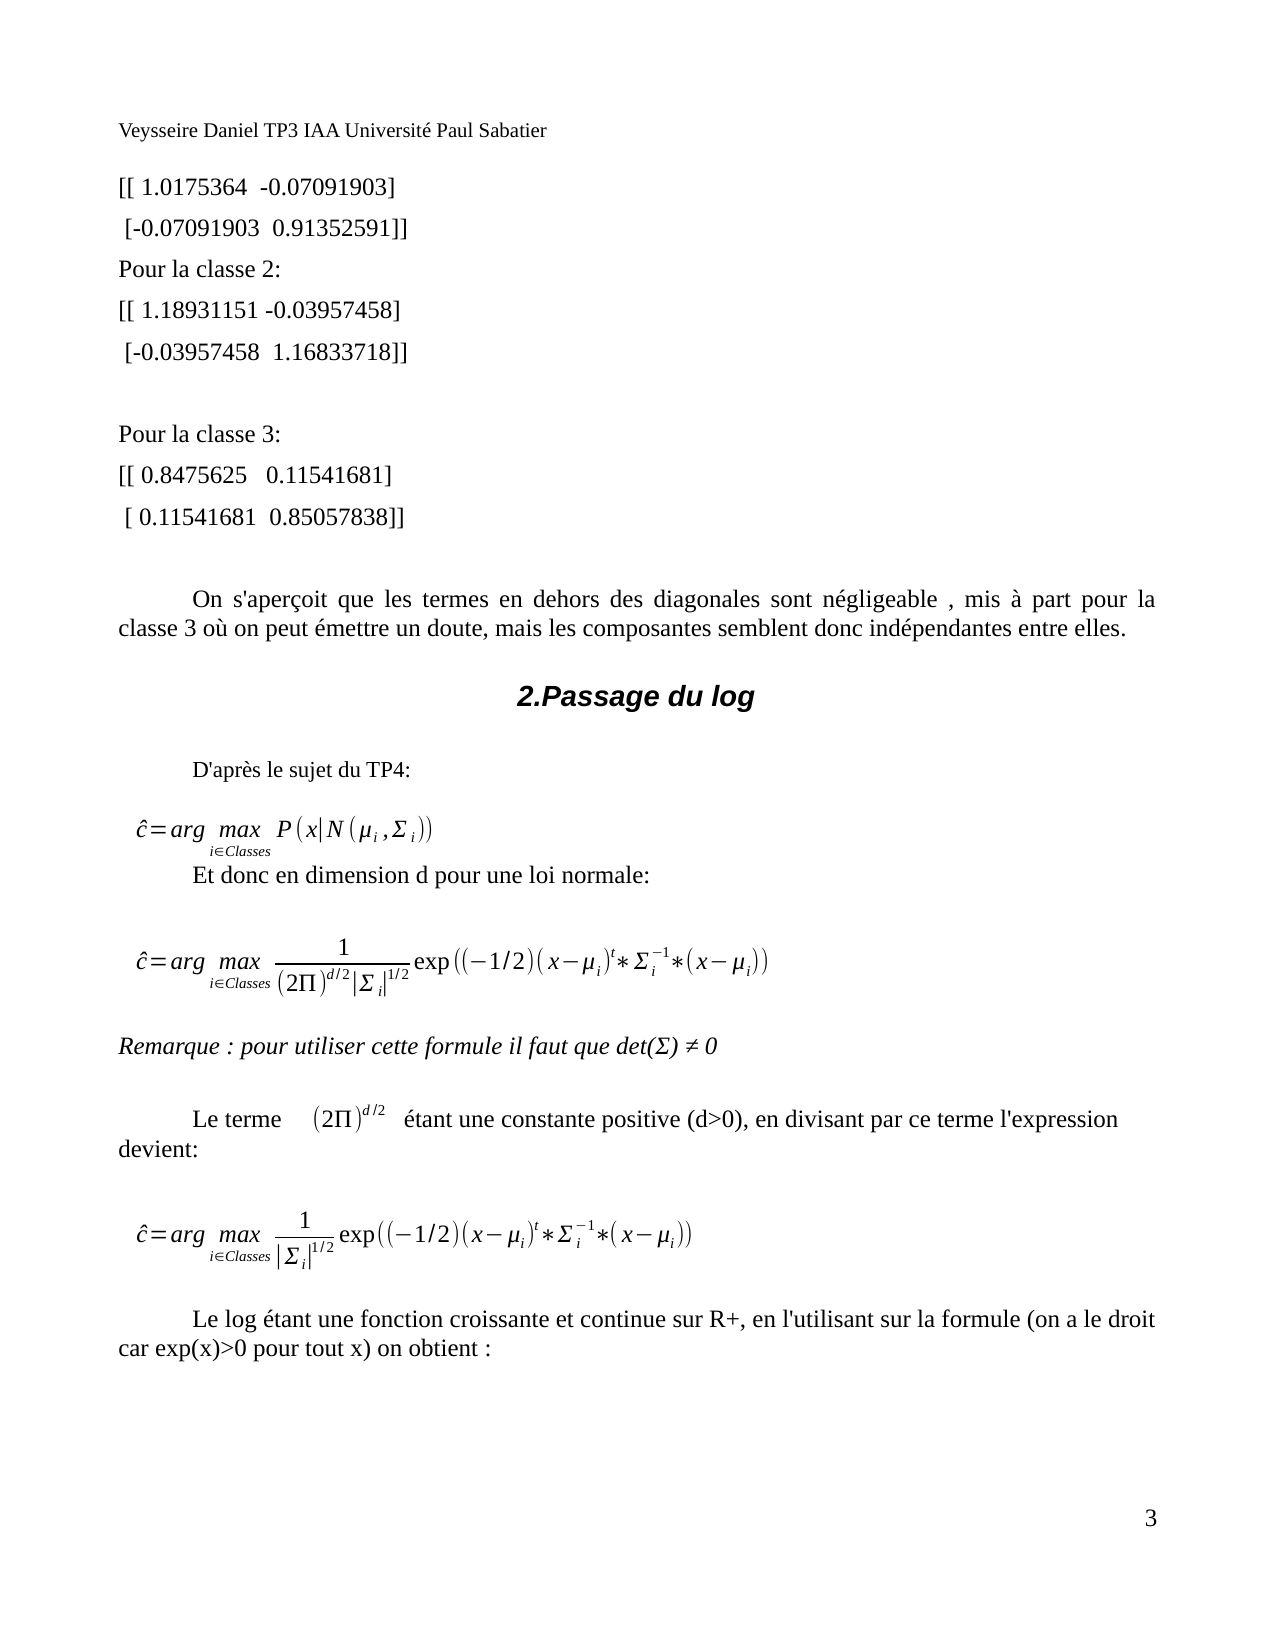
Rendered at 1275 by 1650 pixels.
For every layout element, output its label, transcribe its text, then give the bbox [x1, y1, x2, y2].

subtitle [[ 1.18931151 -0.03957458] [118, 295, 1157, 324]
subtitle [-0.03957458 1.16833718]] [118, 337, 1157, 365]
subtitle Pour la classe 3: [118, 419, 1157, 448]
subtitle On s'aperçoit que les termes en dehors des diagonales sont négligeable , mis à part pour la classe 3 où on peut émettre un doute, mais les composantes semblent donc indépendantes entre elles. [118, 584, 1157, 642]
subtitle [[ 0.8475625 0.11541681] [118, 460, 1157, 489]
subtitle [-0.07091903 0.91352591]] [118, 213, 1157, 242]
subtitle Et donc en dimension d pour une loi normale: [118, 859, 1157, 890]
subtitle Remarque : pour utiliser cette formule il faut que det(Σ) ≠ 0 [118, 1031, 1157, 1060]
subtitle 2.Passage du log [118, 679, 1157, 713]
subtitle [ 0.11541681 0.85057838]] [118, 502, 1157, 530]
subtitle Le log étant une fonction croissante et continue sur R+, en l'utilisant sur la formule (on a le droit car exp(x)>0 pour tout x) on obtient : [118, 1304, 1157, 1362]
subtitle [[ 1.0175364 -0.07091903] [118, 172, 1157, 200]
subtitle D'après le sujet du TP4: [118, 756, 1157, 783]
subtitle Pour la classe 2: [118, 254, 1157, 283]
subtitle Le terme étant une constante positive (d>0), en divisant par ce terme l'expression devient: [118, 1101, 1157, 1163]
